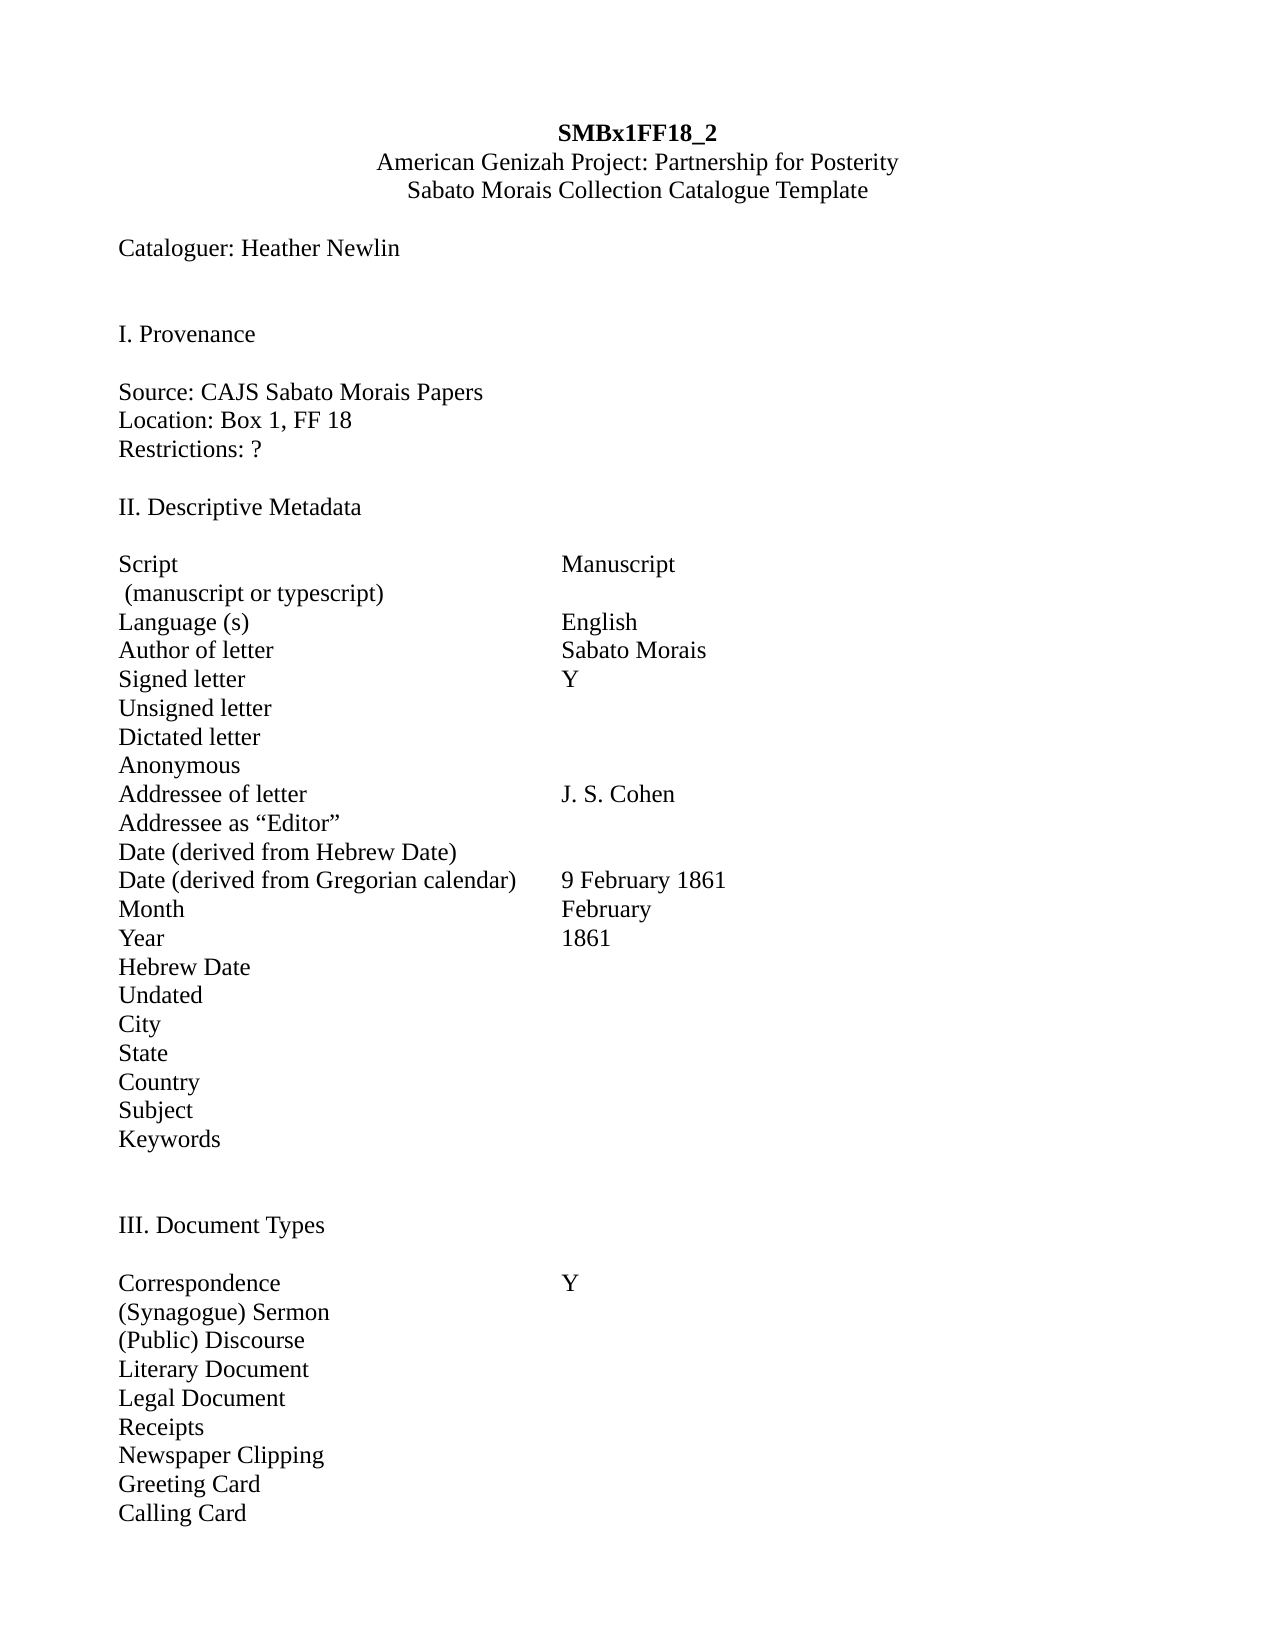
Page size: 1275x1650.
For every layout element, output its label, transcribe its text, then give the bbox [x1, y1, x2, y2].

text Location: Box 1, FF 18 [118, 406, 1157, 434]
text Literary Document [118, 1354, 1157, 1383]
text State [118, 1038, 1157, 1067]
text Language (s) English [118, 607, 1157, 636]
text Cataloguer: Heather Newlin [118, 233, 1157, 262]
text I. Provenance [118, 319, 1157, 348]
text (Synagogue) Sermon [118, 1297, 1157, 1326]
text Country [118, 1067, 1157, 1096]
text Greeting Card [118, 1469, 1157, 1498]
text SMBx1FF18_2 [118, 118, 1157, 147]
text II. Descriptive Metadata [118, 492, 1157, 521]
text Receipts [118, 1412, 1157, 1441]
text Date (derived from Gregorian calendar) 9 February 1861 [118, 866, 1157, 894]
text City [118, 1009, 1157, 1038]
text American Genizah Project: Partnership for Posterity [118, 147, 1157, 176]
text Addressee of letter J. S. Cohen [118, 779, 1157, 808]
text Year 1861 [118, 923, 1157, 952]
text Source: CAJS Sabato Morais Papers [118, 377, 1157, 406]
text Newspaper Clipping [118, 1441, 1157, 1469]
text Unsigned letter [118, 693, 1157, 722]
text Correspondence Y [118, 1268, 1157, 1297]
text Anonymous [118, 751, 1157, 779]
text Addressee as “Editor” [118, 808, 1157, 837]
text Sabato Morais Collection Catalogue Template [118, 176, 1157, 204]
text Script Manuscript [118, 549, 1157, 578]
text Keywords [118, 1124, 1157, 1153]
text (Public) Discourse [118, 1326, 1157, 1354]
text Calling Card [118, 1498, 1157, 1527]
text Signed letter Y [118, 664, 1157, 693]
text Date (derived from Hebrew Date) [118, 837, 1157, 866]
text Restrictions: ? [118, 434, 1157, 463]
text (manuscript or typescript) [118, 578, 1157, 607]
text Dictated letter [118, 722, 1157, 751]
text Hebrew Date [118, 952, 1157, 981]
text Undated [118, 981, 1157, 1009]
text Legal Document [118, 1383, 1157, 1412]
text Subject [118, 1096, 1157, 1124]
text Month February [118, 894, 1157, 923]
text III. Document Types [118, 1211, 1157, 1239]
text Author of letter Sabato Morais [118, 636, 1157, 664]
